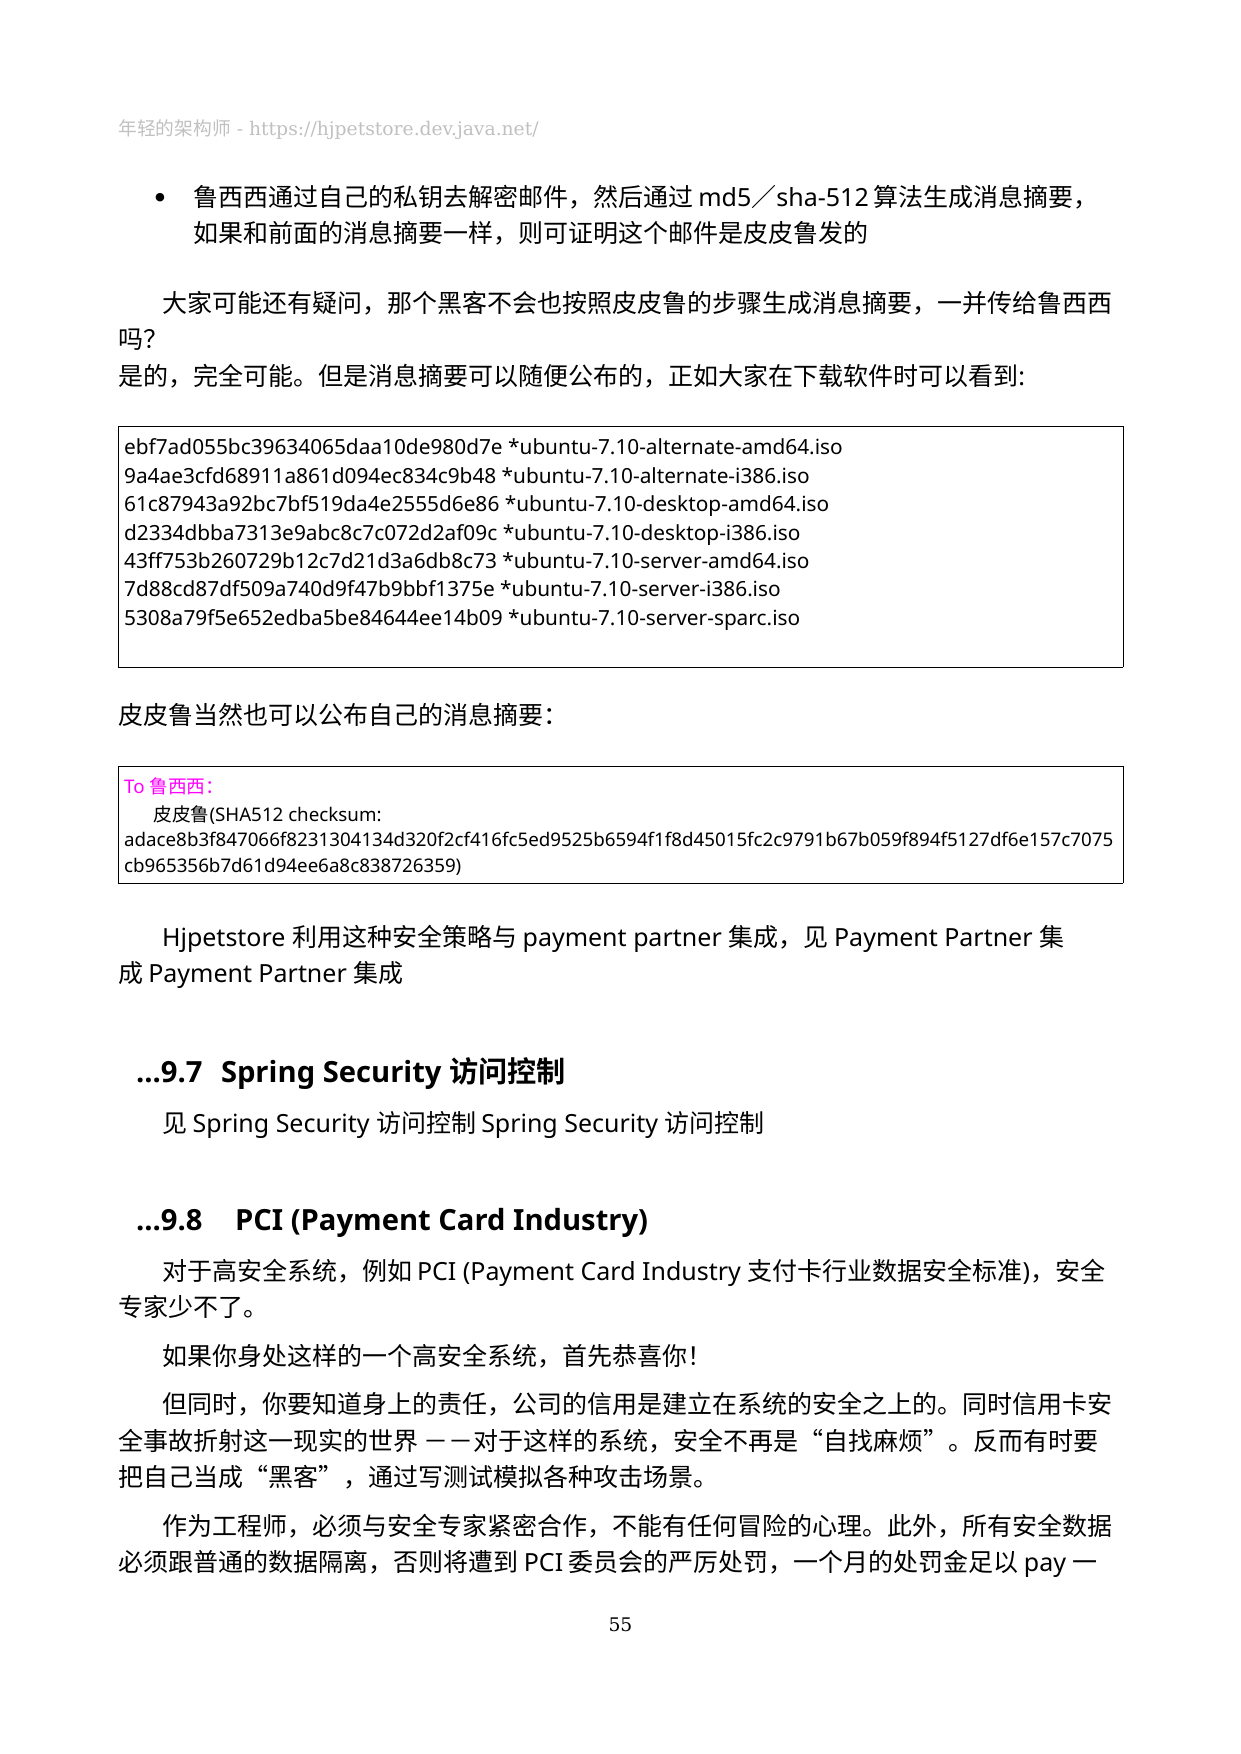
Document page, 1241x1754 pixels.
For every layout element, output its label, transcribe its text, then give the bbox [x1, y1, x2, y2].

text 对于高安全系统，例如PCI (Payment Card Industry 支付卡行业数据安全标准)，安全专家少不了。 [118, 1251, 1122, 1324]
text 作为工程师，必须与安全专家紧密合作，不能有任何冒险的心理。此外，所有安全数据必须跟普通的数据隔离，否则将遭到 PCI委员会的严厉处罚，一个月的处罚金足以 pay 一 [118, 1506, 1122, 1579]
text 见 [118, 1104, 1122, 1140]
text 但同时，你要知道身上的责任，公司的信用是建立在系统的安全之上的。同时信用卡安全事故折射这一现实的世界 －－对于这样的系统，安全不再是“自找麻烦”。反而有时要把自己当成“黑客”，通过写测试模拟各种攻击场景。 [118, 1385, 1122, 1494]
subtitle PCI (Payment Card Industry) [136, 1199, 1122, 1239]
text 大家可能还有疑问，那个黑客不会也按照皮皮鲁的步骤生成消息摘要，一并传给鲁西西吗？ [118, 284, 1122, 356]
list 鲁西西通过自己的私钥去解密邮件，然后通过md5／sha-512算法生成消息摘要，如果和前面的消息摘要一样，则可证明这个邮件是皮皮鲁发的 [156, 177, 1122, 249]
table_header To 鲁西西： 皮皮鲁(SHA512 checksum: adace8b3f847066f8231304134d320f2cf416fc5ed9525b6594f1f8d45015fc2c9791b67b059f894f5127df6e157c7075cb965356b7d61d94ee6a8c838726359) [119, 767, 1123, 883]
text 皮皮鲁当然也可以公布自己的消息摘要： [118, 696, 1122, 732]
text 是的，完全可能。但是消息摘要可以随便公布的，正如大家在下载软件时可以看到: [118, 356, 1122, 392]
text 如果你身处这样的一个高安全系统，首先恭喜你！ [118, 1336, 1122, 1372]
table_header ebf7ad055bc39634065daa10de980d7e *ubuntu-7.10-alternate-amd64.iso 9a4ae3cfd68911a861d094ec834c9b48 *ubuntu-7.10-alternate-i386.iso 61c87943a92bc7bf519da4e2555d6e86 *ubuntu-7.10-desktop-amd64.iso d2334dbba7313e9abc8c7c072d2af09c *ubuntu-7.10-desktop-i386.iso 43ff753b260729b12c7d21d3a6db8c73 *ubuntu-7.10-server-amd64.iso 7d88cd87df509a740d9f47b9bbf1375e *ubuntu-7.10-server-i386.iso 5308a79f5e652edba5be84644ee14b09 *ubuntu-7.10-server-sparc.iso [119, 427, 1123, 667]
text Hjpetstore 利用这种安全策略与 payment partner 集成，见 [118, 917, 1122, 990]
subtitle Spring Security 访问控制 [136, 1049, 1122, 1091]
